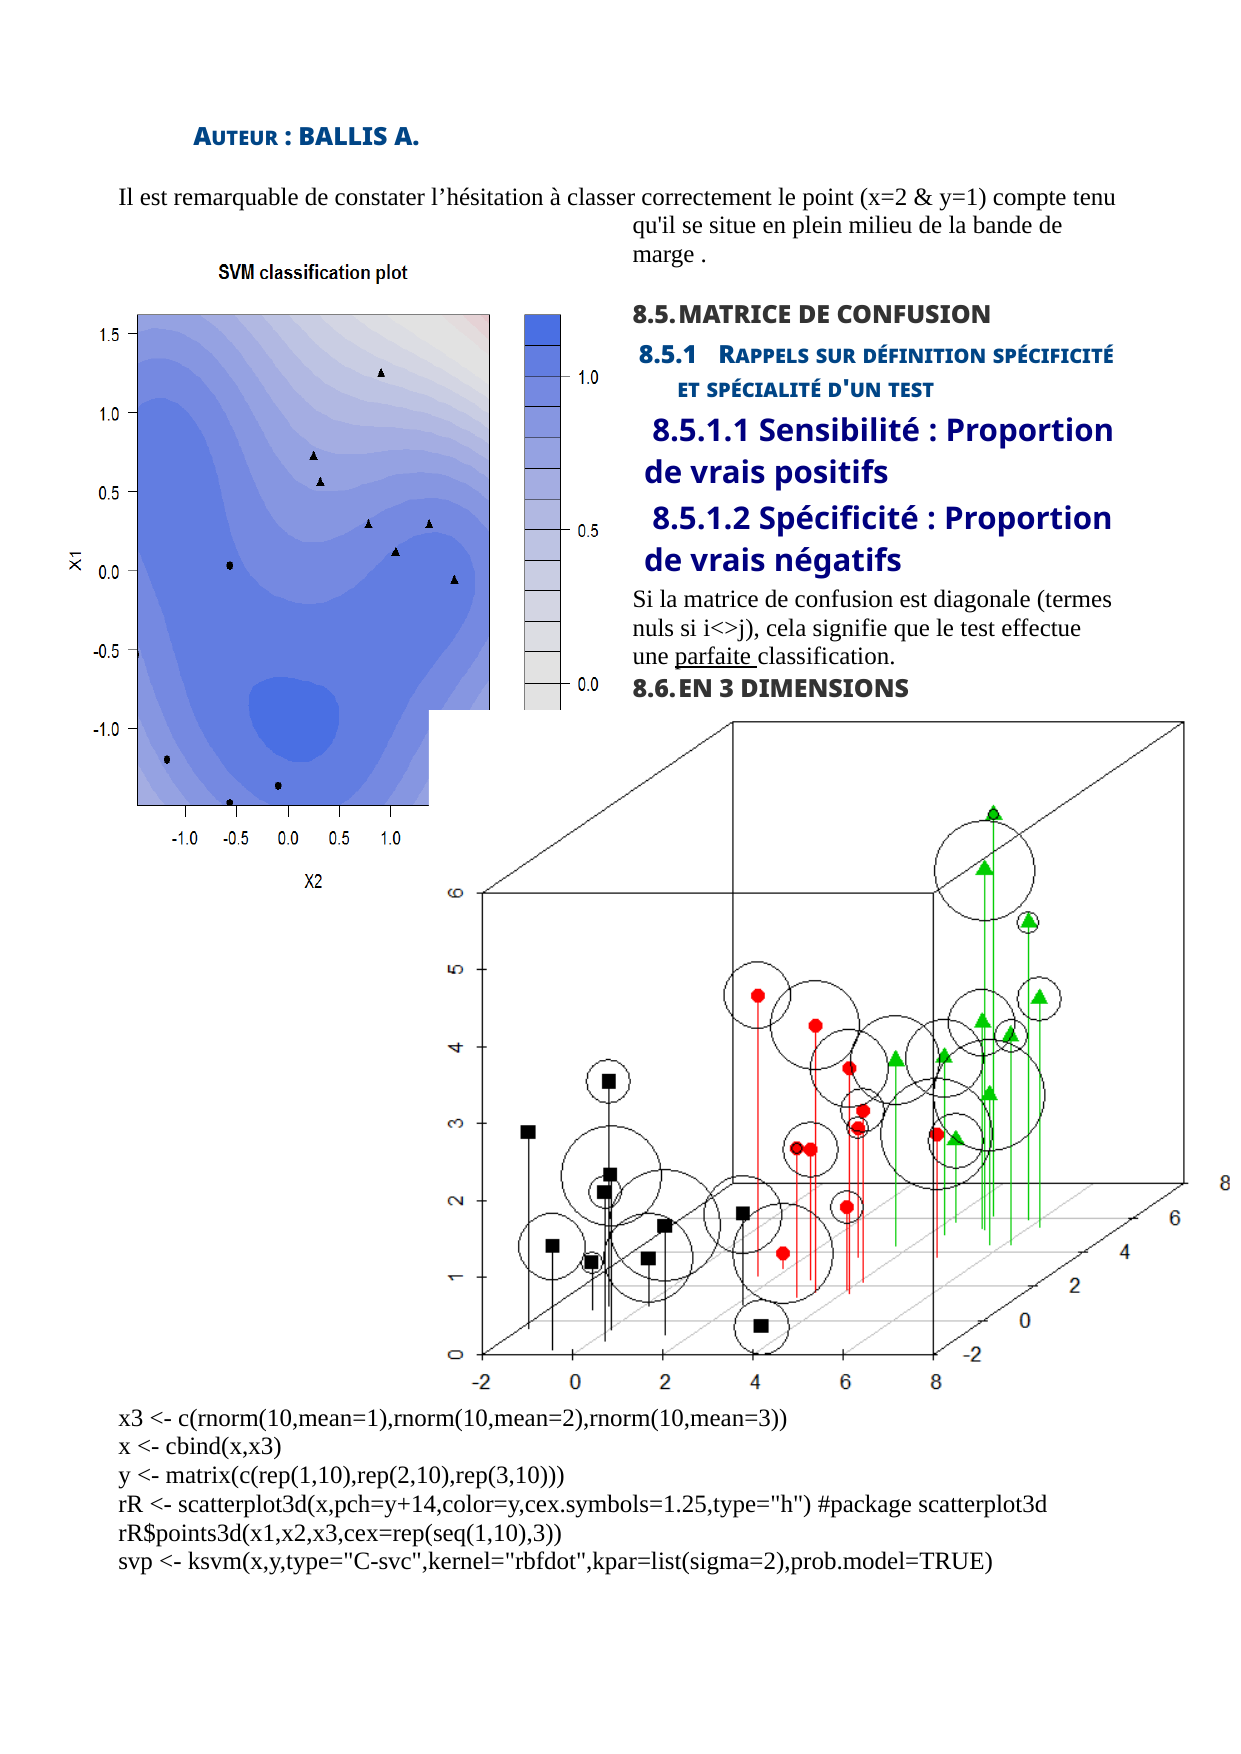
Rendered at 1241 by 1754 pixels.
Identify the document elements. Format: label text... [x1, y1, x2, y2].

text x3 <- c(rnorm(10,mean=1),rnorm(10,mean=2),rnorm(10,mean=3)) [118, 915, 1123, 1431]
text rR <- scatterplot3d(x,pch=y+14,color=y,cex.symbols=1.25,type="h") #package scatterplot3d [118, 1489, 1123, 1518]
text x <- cbind(x,x3) [118, 1431, 1123, 1460]
subtitle En 3 dimensions [633, 670, 1123, 704]
picture [64, 227, 1241, 1403]
subtitle Sensibilité : Proportion de vrais positifs [633, 408, 1123, 493]
subtitle Rappels sur définition spécificité et spécialité d'un test [633, 337, 1117, 405]
text rR$points3d(x1,x2,x3,cex=rep(seq(1,10),3)) [118, 1518, 1123, 1546]
subtitle Matrice de confusion [633, 297, 1123, 331]
text y <- matrix(c(rep(1,10),rep(2,10),rep(3,10))) [118, 1460, 1123, 1489]
text svp <- ksvm(x,y,type="C-svc",kernel="rbfdot",kpar=list(sigma=2),prob.model=TRUE) [118, 1546, 1123, 1575]
subtitle Spécificité : Proportion de vrais négatifs [633, 496, 1123, 581]
text Si la matrice de confusion est diagonale (termes nuls si i<>j), cela signifie que le test effectue une parfaite classification. [633, 584, 1123, 670]
text Il est remarquable de constater l’hésitation à classer correctement le point (x=2 & y=1) compte tenu qu'il se situe en plein milieu de la bande de marge . [118, 182, 1123, 268]
